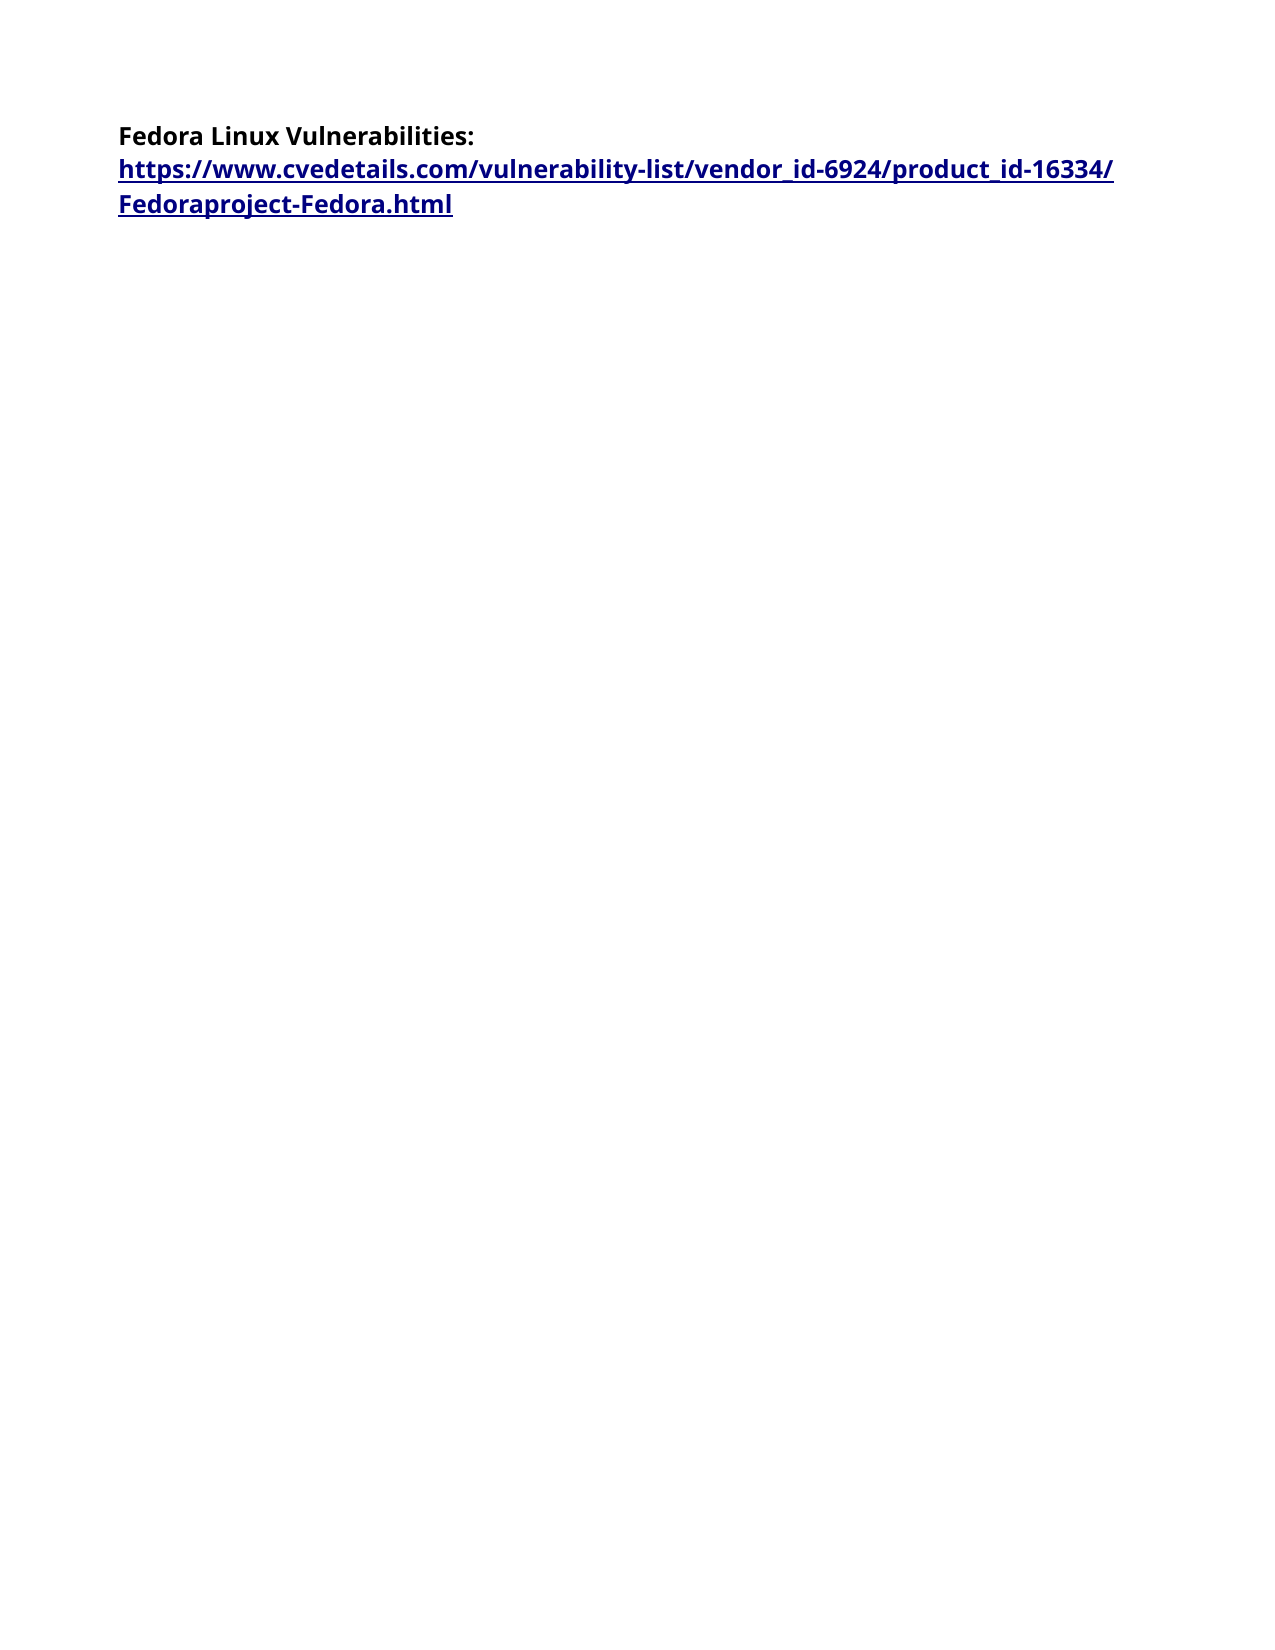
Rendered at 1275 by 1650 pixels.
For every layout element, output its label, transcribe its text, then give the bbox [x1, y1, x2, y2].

text Fedora Linux Vulnerabilities: https://www.cvedetails.com/vulnerability-list/vendor_id-6924/product_id-16334/Fedoraproject-Fedora.html [118, 118, 1157, 220]
